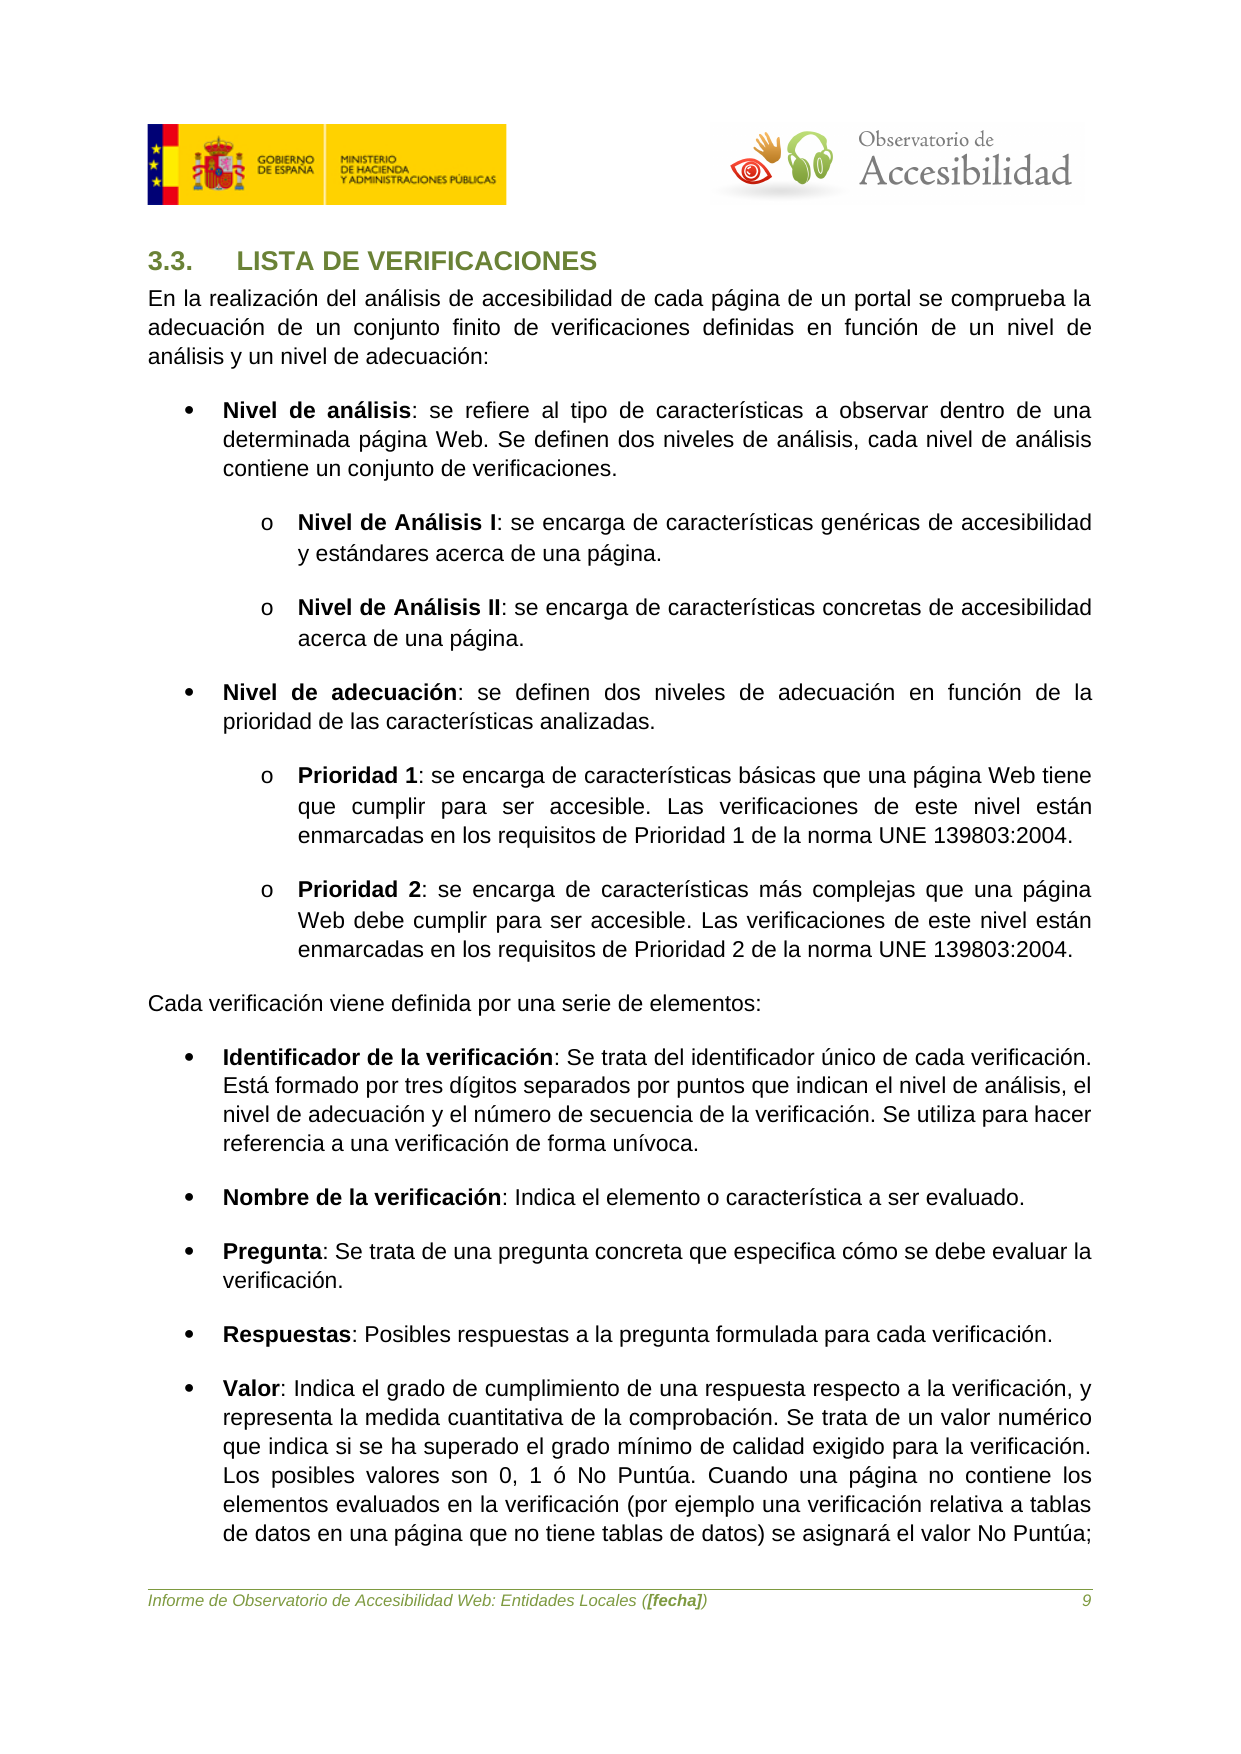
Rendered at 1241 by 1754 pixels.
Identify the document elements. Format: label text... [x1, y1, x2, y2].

list Lista de verificaciones [148, 245, 1092, 276]
list Nombre de la verificación: Indica el elemento o característica a ser evaluado. [185, 1184, 1092, 1211]
list Nivel de Análisis II: se encarga de características concretas de accesibilidad acerca de una página. [260, 594, 1092, 651]
list Nivel de adecuación: se definen dos niveles de adecuación en función de la prioridad de las características analizadas. [185, 679, 1092, 734]
list Respuestas: Posibles respuestas a la pregunta formulada para cada verificación. [185, 1321, 1092, 1347]
list Nivel de análisis: se refiere al tipo de características a observar dentro de una determinada página Web. Se definen dos niveles de análisis, cada nivel de análisis contiene un conjunto de verificaciones. [185, 397, 1092, 481]
picture [147, 124, 507, 205]
list Prioridad 2: se encarga de características más complejas que una página Web debe cumplir para ser accesible. Las verificaciones de este nivel están enmarcadas en los requisitos de Prioridad 2 de la norma UNE 139803:2004. [260, 876, 1092, 962]
list Identificador de la verificación: Se trata del identificador único de cada verificación. Está formado por tres dígitos separados por puntos que indican el nivel de análisis, el nivel de adecuación y el número de secuencia de la verificación. Se utiliza para hacer referencia a una verificación de forma unívoca. [185, 1043, 1092, 1157]
text Cada verificación viene definida por una serie de elementos: [148, 989, 1092, 1016]
picture [710, 122, 1086, 205]
list Pregunta: Se trata de una pregunta concreta que especifica cómo se debe evaluar la verificación. [185, 1238, 1092, 1293]
text En la realización del análisis de accesibilidad de cada página de un portal se comprueba la adecuación de un conjunto finito de verificaciones definidas en función de un nivel de análisis y un nivel de adecuación: [148, 285, 1092, 369]
list Prioridad 1: se encarga de características básicas que una página Web tiene que cumplir para ser accesible. Las verificaciones de este nivel están enmarcadas en los requisitos de Prioridad 1 de la norma UNE 139803:2004. [260, 762, 1092, 848]
list Nivel de Análisis I: se encarga de características genéricas de accesibilidad y estándares acerca de una página. [260, 509, 1092, 566]
list Valor: Indica el grado de cumplimiento de una respuesta respecto a la verificación, y representa la medida cuantitativa de la comprobación. Se trata de un valor numérico que indica si se ha superado el grado mínimo de calidad exigido para la verificación. Los posibles valores son 0, 1 ó No Puntúa. Cuando una página no contiene los elementos evaluados en la verificación (por ejemplo una verificación relativa a tablas de datos en una página que no tiene tablas de datos) se asignará el valor No Puntúa; [185, 1375, 1092, 1546]
